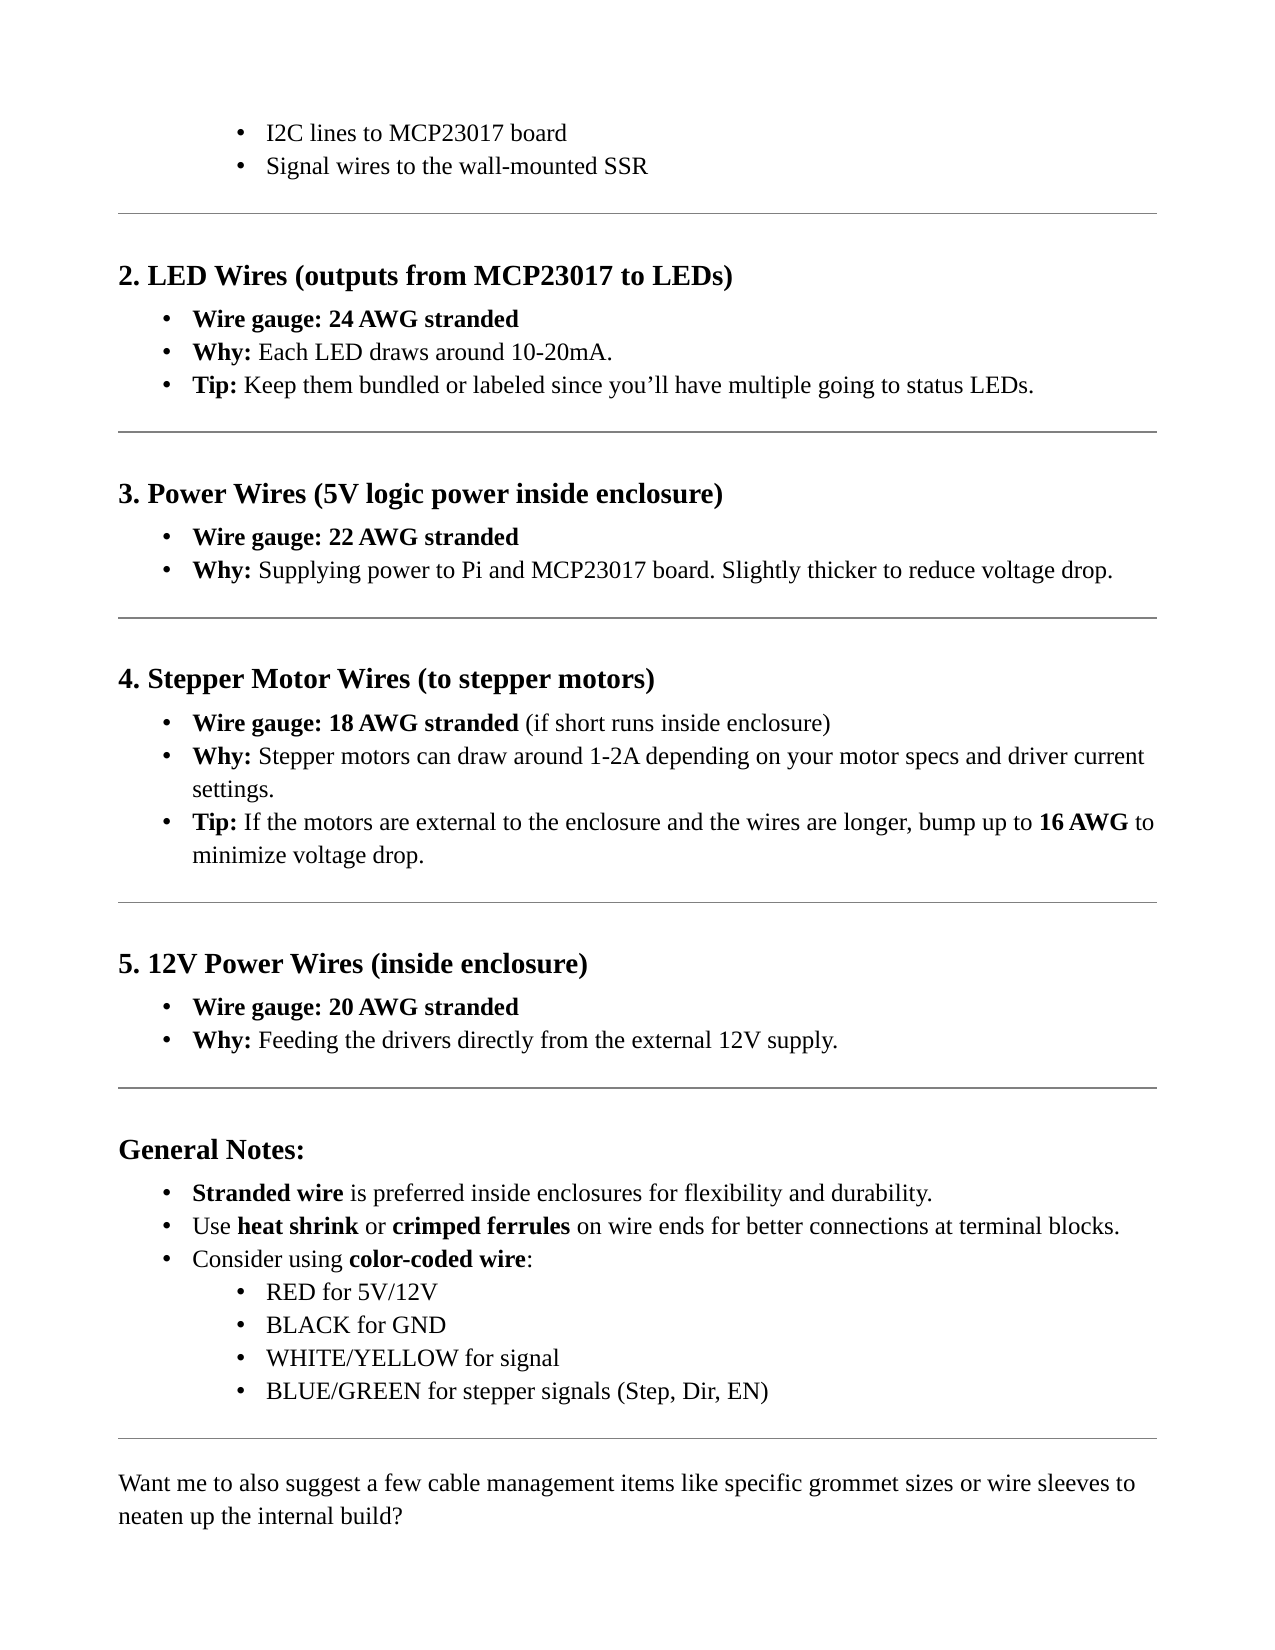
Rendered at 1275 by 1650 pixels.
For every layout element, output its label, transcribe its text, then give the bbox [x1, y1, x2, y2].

subtitle 3. Power Wires (5V logic power inside enclosure) [118, 476, 1157, 510]
subtitle 4. Stepper Motor Wires (to stepper motors) [118, 662, 1157, 695]
subtitle General Notes: [118, 1132, 1157, 1165]
list Wire gauge: 24 AWG stranded [162, 304, 1157, 332]
list Tip: Keep them bundled or labeled since you’ll have multiple going to status LEDs. [162, 370, 1157, 398]
list Wire gauge: 20 AWG stranded [162, 992, 1157, 1021]
list Tip: If the motors are external to the enclosure and the wires are longer, bump up to 16 AWG to minimize voltage drop. [162, 807, 1157, 868]
list RED for 5V/12V [236, 1277, 1157, 1306]
list Why: Feeding the drivers directly from the external 12V supply. [162, 1025, 1157, 1054]
list Wire gauge: 22 AWG stranded [162, 522, 1157, 551]
list Wire gauge: 18 AWG stranded (if short runs inside enclosure) [162, 708, 1157, 736]
list Use heat shrink or crimped ferrules on wire ends for better connections at terminal blocks. [162, 1211, 1157, 1239]
list Why: Stepper motors can draw around 1-2A depending on your motor specs and driver current settings. [162, 741, 1157, 802]
text Want me to also suggest a few cable management items like specific grommet sizes or wire sleeves to neaten up the internal build? [118, 1468, 1157, 1529]
list Why: Supplying power to Pi and MCP23017 board. Slightly thicker to reduce voltage drop. [162, 555, 1157, 584]
list WHITE/YELLOW for signal [236, 1343, 1157, 1372]
list Why: Each LED draws around 10-20mA. [162, 337, 1157, 365]
list Signal wires to the wall-mounted SSR [236, 151, 1157, 180]
list Consider using color-coded wire: [162, 1244, 1157, 1273]
list Stranded wire is preferred inside enclosures for flexibility and durability. [162, 1178, 1157, 1207]
subtitle 2. LED Wires (outputs from MCP23017 to LEDs) [118, 258, 1157, 291]
list BLUE/GREEN for stepper signals (Step, Dir, EN) [236, 1376, 1157, 1405]
list BLACK for GND [236, 1310, 1157, 1339]
subtitle 5. 12V Power Wires (inside enclosure) [118, 946, 1157, 980]
list I2C lines to MCP23017 board [236, 118, 1157, 147]
